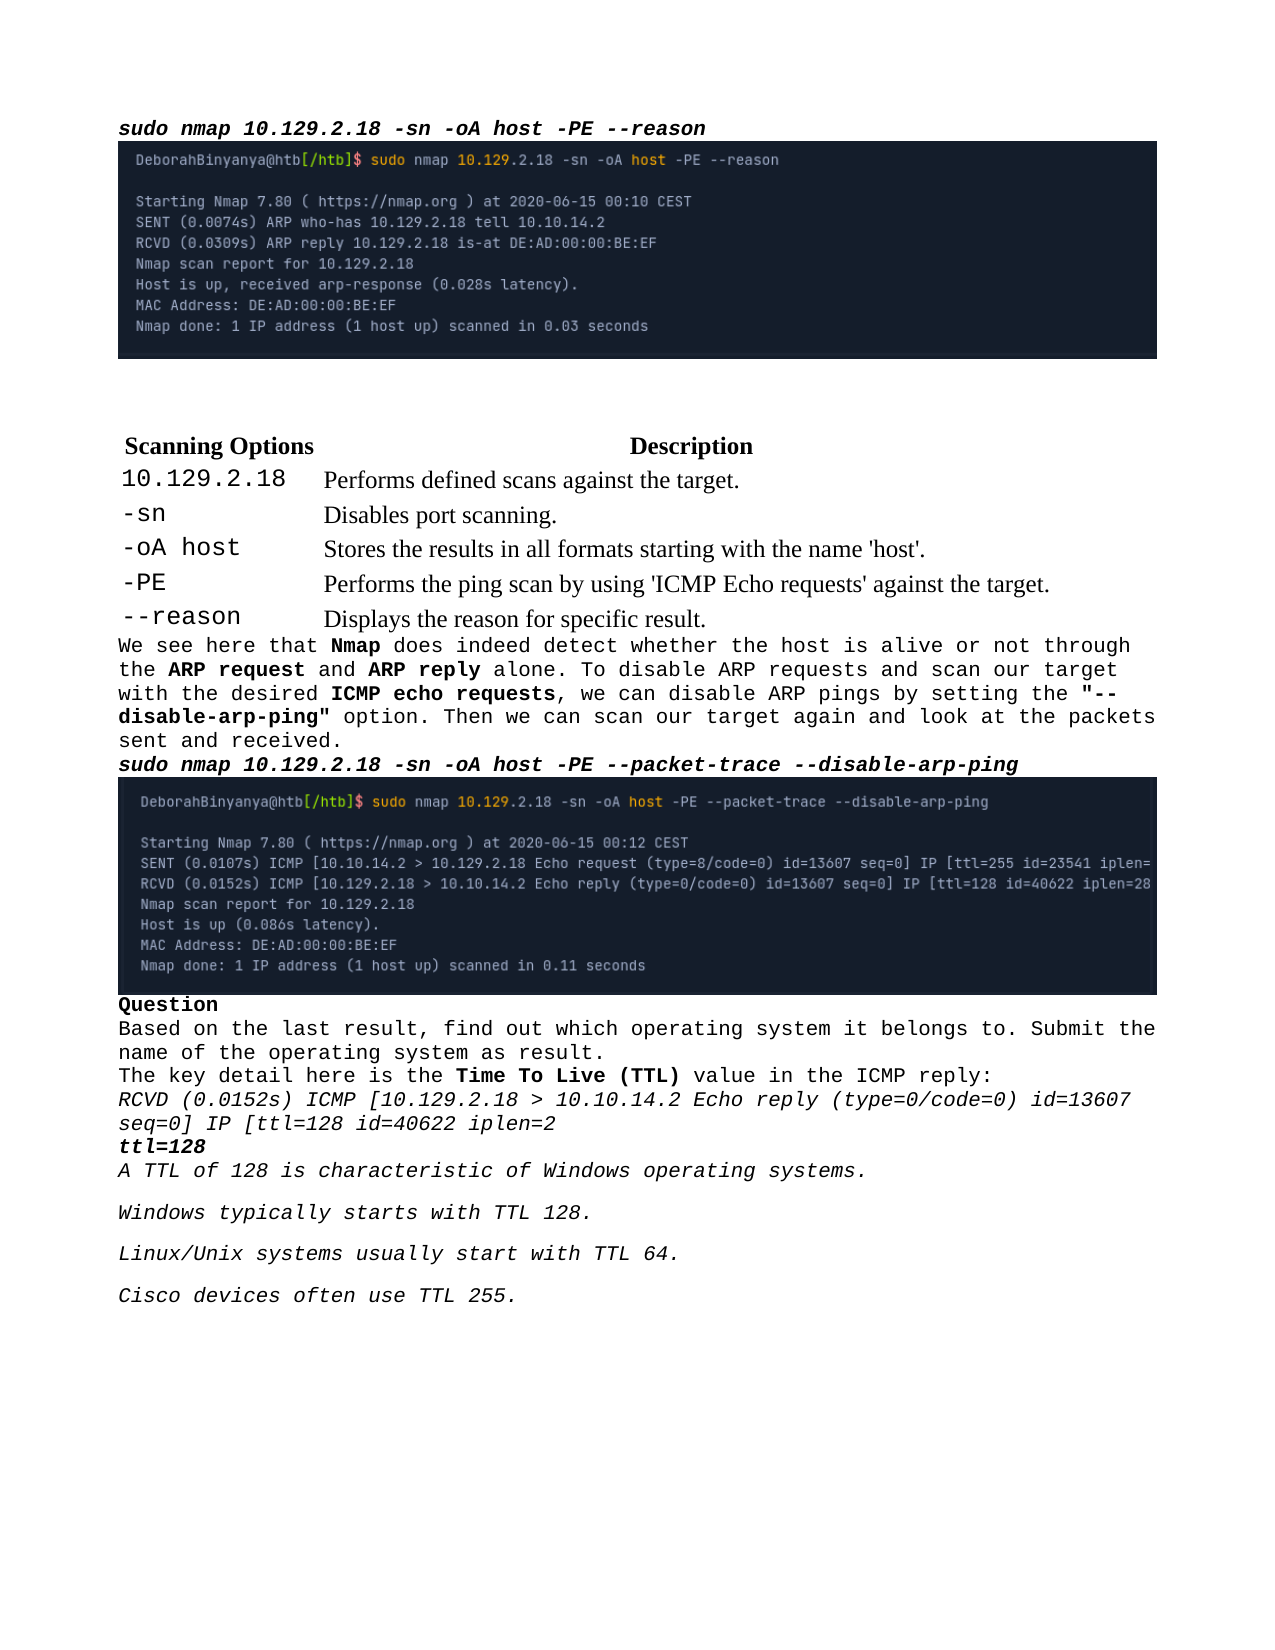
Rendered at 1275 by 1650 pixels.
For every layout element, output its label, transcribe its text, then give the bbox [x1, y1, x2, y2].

text Question [118, 995, 1157, 1018]
table_cell Displays the reason for specific result. [320, 601, 1062, 635]
text The key detail here is the Time To Live (TTL) value in the ICMP reply: [118, 1065, 1157, 1089]
table_cell 10.129.2.18 [118, 463, 320, 497]
text We see here that Nmap does indeed detect whether the host is alive or not through the ARP request and ARP reply alone. To disable ARP requests and scan our target with the desired ICMP echo requests, we can disable ARP pings by setting the "--disable-arp-ping" option. Then we can scan our target again and look at the packets sent and received. [118, 635, 1157, 754]
table_cell -PE [118, 566, 320, 601]
picture [118, 777, 1157, 995]
text Linux/Unix systems usually start with TTL 64. [118, 1243, 1157, 1267]
text sudo nmap 10.129.2.18 -sn -oA host -PE --packet-trace --disable-arp-ping [118, 754, 1157, 777]
text sudo nmap 10.129.2.18 -sn -oA host -PE --reason [118, 118, 1157, 141]
text Cisco devices often use TTL 255. [118, 1285, 1157, 1309]
text A TTL of 128 is characteristic of Windows operating systems. [118, 1160, 1157, 1183]
table_cell Stores the results in all formats starting with the name 'host'. [320, 532, 1062, 566]
table_cell --reason [118, 601, 320, 635]
text RCVD (0.0152s) ICMP [10.129.2.18 > 10.10.14.2 Echo reply (type=0/code=0) id=13607 seq=0] IP [ttl=128 id=40622 iplen=2 [118, 1089, 1157, 1136]
table_header Description [320, 428, 1062, 462]
table_cell Performs defined scans against the target. [320, 463, 1062, 497]
text Based on the last result, find out which operating system it belongs to. Submit the name of the operating system as result. [118, 1018, 1157, 1065]
table_cell Disables port scanning. [320, 497, 1062, 532]
table_cell -sn [118, 497, 320, 532]
table_cell -oA host [118, 532, 320, 566]
text ttl=128 [118, 1136, 1157, 1160]
table_header Scanning Options [118, 428, 320, 462]
text Windows typically starts with TTL 128. [118, 1202, 1157, 1225]
table_cell Performs the ping scan by using 'ICMP Echo requests' against the target. [320, 566, 1062, 601]
picture [118, 141, 1157, 359]
